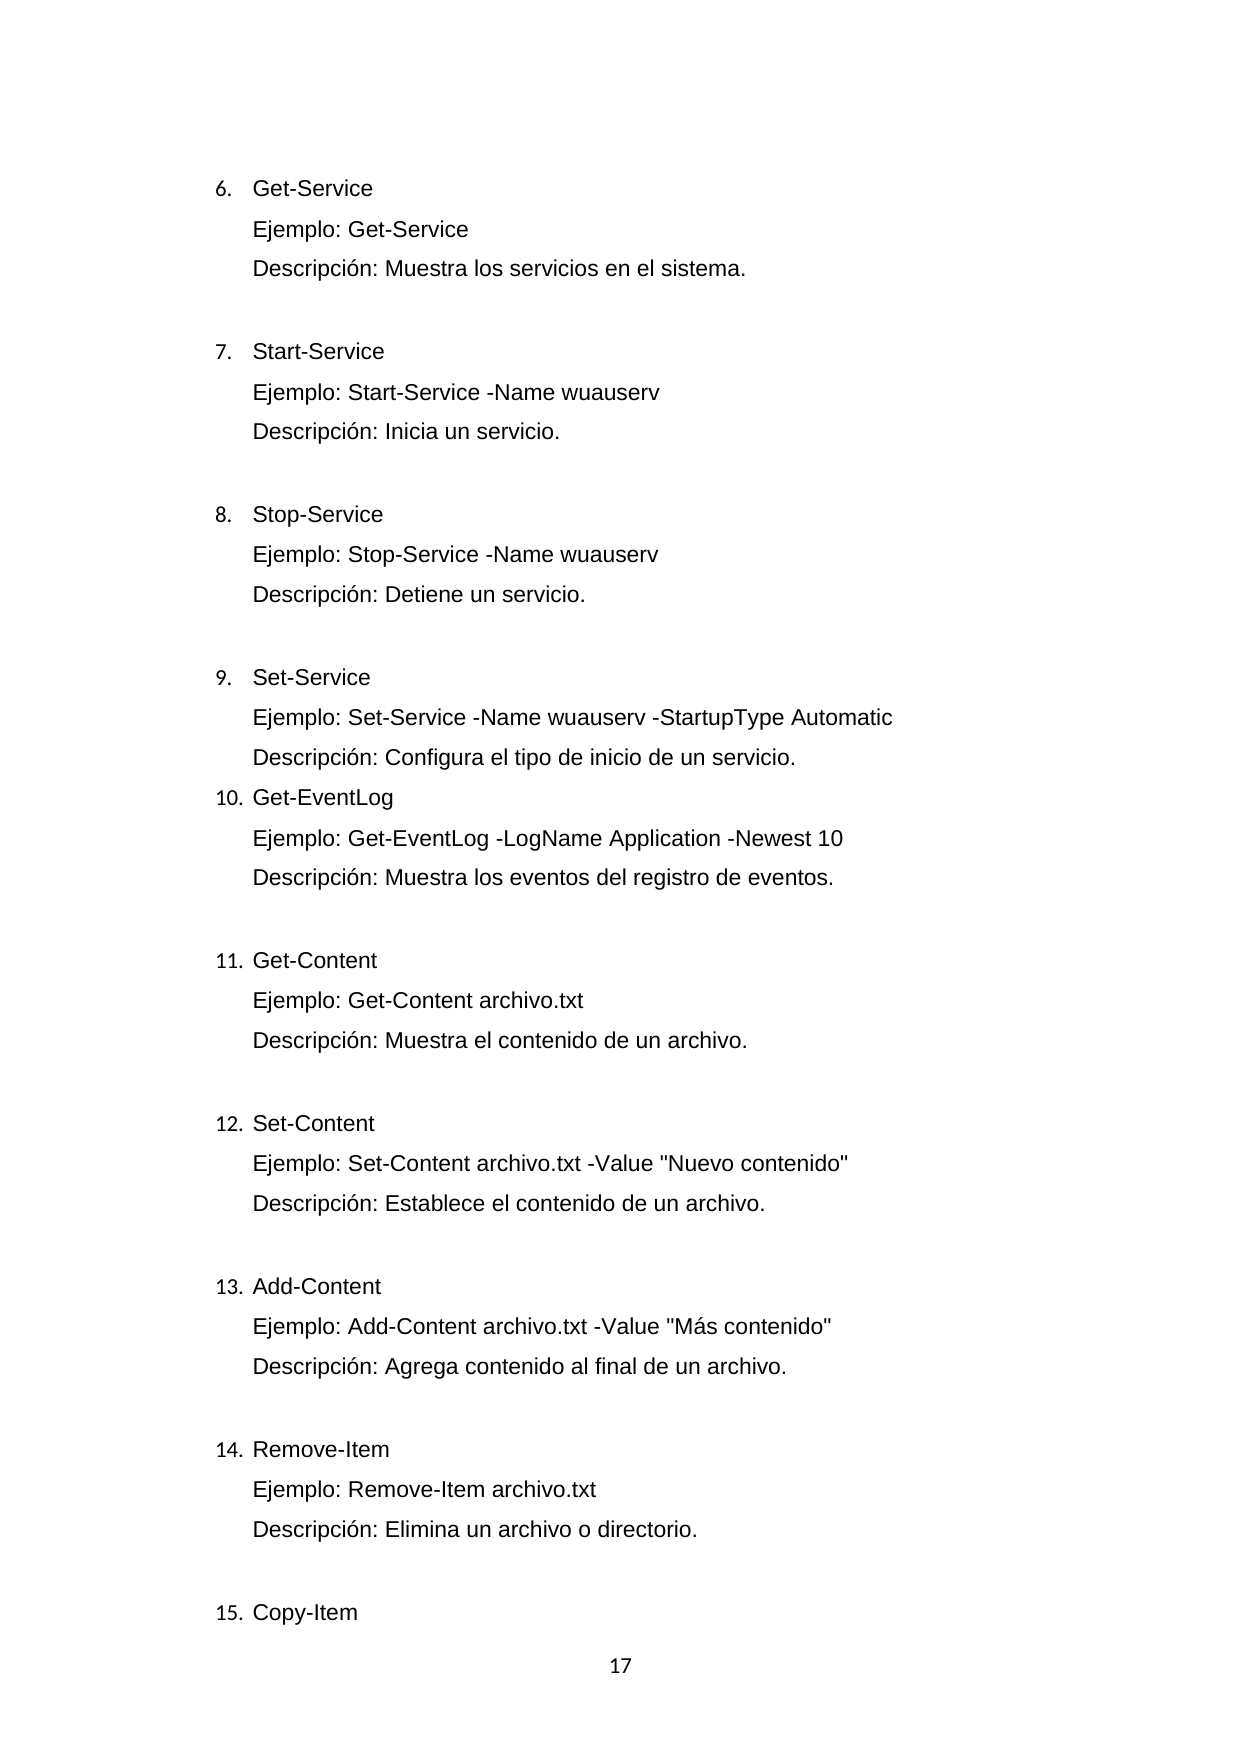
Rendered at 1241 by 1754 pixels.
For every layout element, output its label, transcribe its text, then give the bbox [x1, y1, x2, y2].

list Stop-Service Ejemplo: Stop-Service -Name wuauserv Descripción: Detiene un servicio. [215, 500, 1063, 649]
list Set-Service Ejemplo: Set-Service -Name wuauserv -StartupType Automatic Descripción: Configura el tipo de inicio de un servicio. [215, 663, 1063, 770]
list Add-Content Ejemplo: Add-Content archivo.txt -Value "Más contenido" Descripción: Agrega contenido al final de un archivo. [215, 1272, 1063, 1421]
list Copy-Item Ejemplo: Copy-Item archivo.txt -Destination D:\Backup Descripción: Copia un archivo o directorio. [215, 1598, 1063, 1626]
list Start-Service Ejemplo: Start-Service -Name wuauserv Descripción: Inicia un servicio. [215, 337, 1063, 486]
list Set-Content Ejemplo: Set-Content archivo.txt -Value "Nuevo contenido" Descripción: Establece el contenido de un archivo. [215, 1109, 1063, 1258]
list Get-EventLog Ejemplo: Get-EventLog -LogName Application -Newest 10 Descripción: Muestra los eventos del registro de eventos. [215, 783, 1063, 932]
list Remove-Item Ejemplo: Remove-Item archivo.txt Descripción: Elimina un archivo o directorio. [215, 1435, 1063, 1584]
list Get-Content Ejemplo: Get-Content archivo.txt Descripción: Muestra el contenido de un archivo. [215, 946, 1063, 1095]
list Get-Service Ejemplo: Get-Service Descripción: Muestra los servicios en el sistema. [215, 174, 1063, 323]
list [215, 132, 1063, 161]
